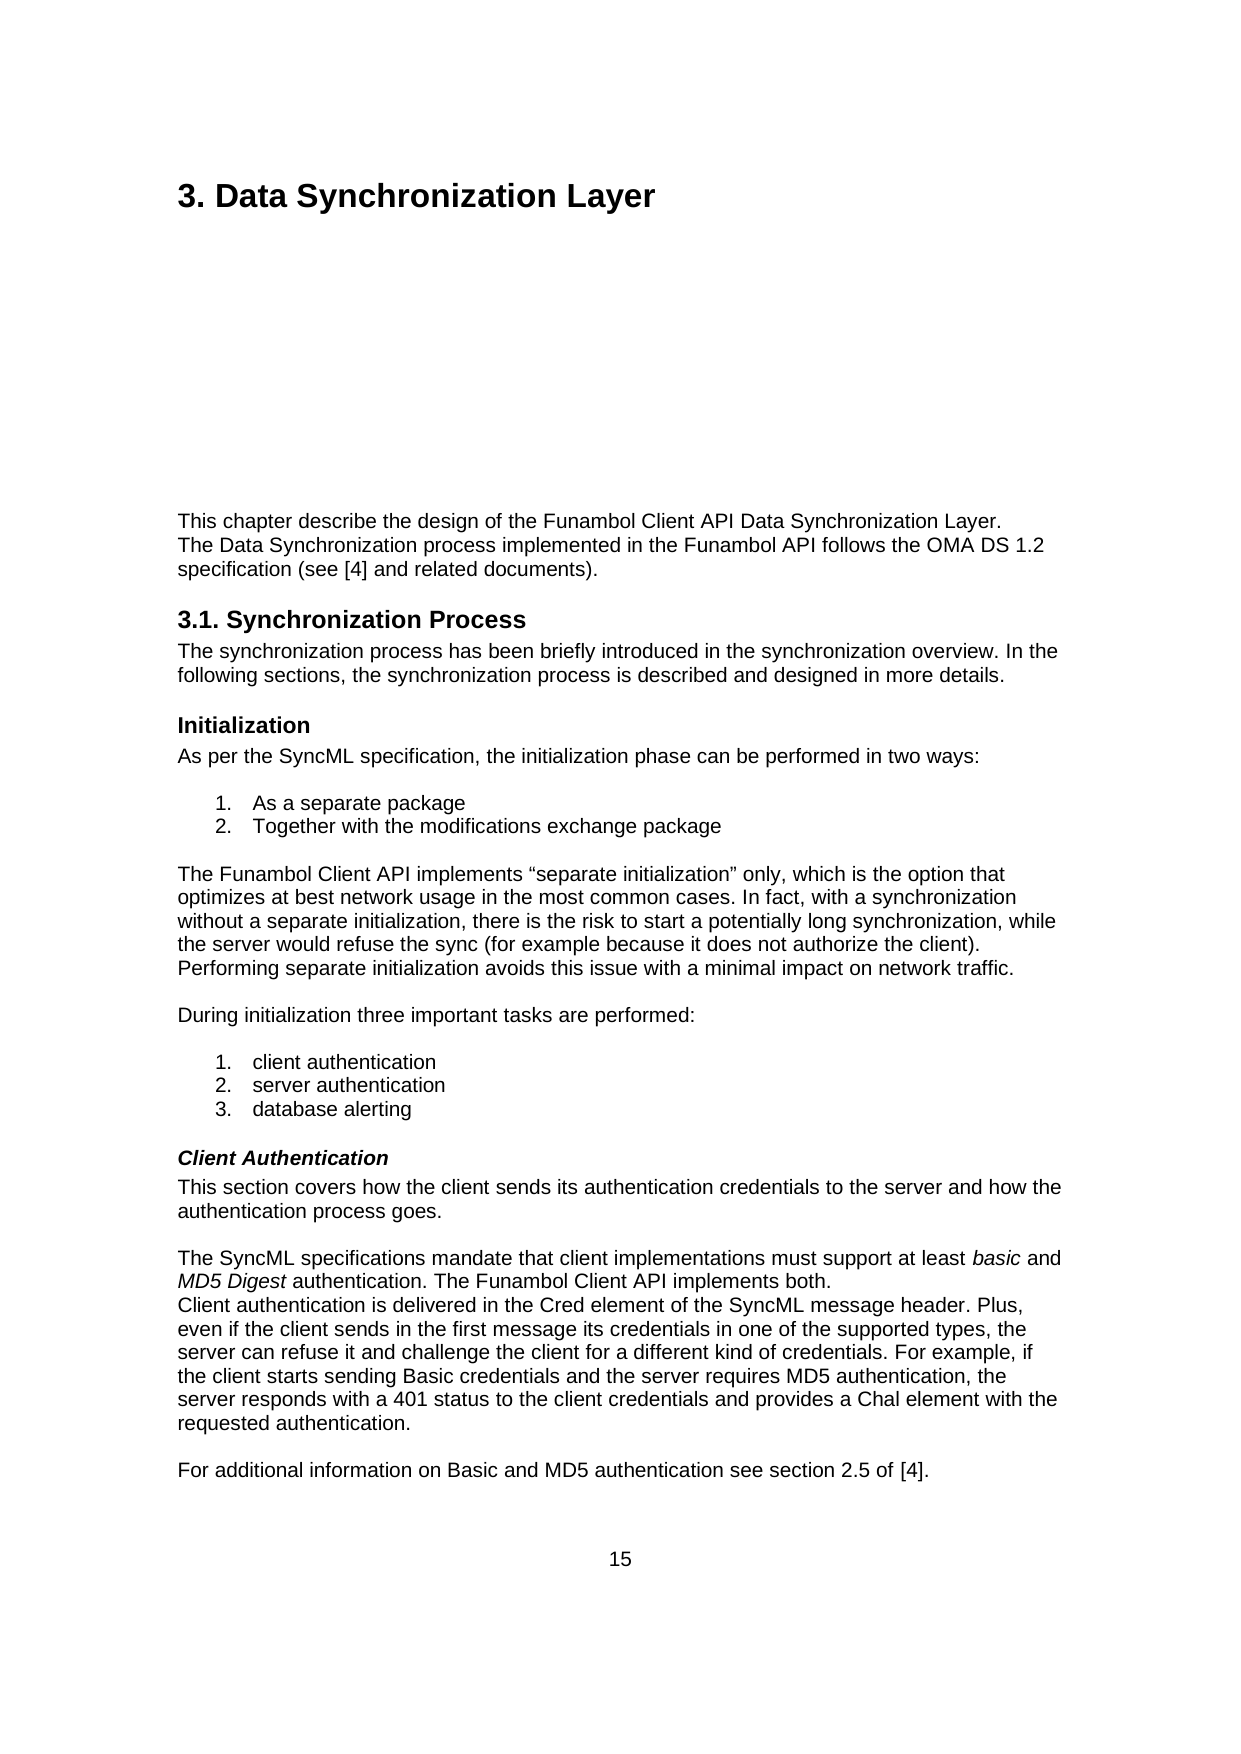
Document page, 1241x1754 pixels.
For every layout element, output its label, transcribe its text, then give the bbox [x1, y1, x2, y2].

text During initialization three important tasks are performed: [177, 1003, 1063, 1027]
list client authentication [215, 1050, 1063, 1074]
subtitle Synchronization Process [177, 606, 1063, 634]
list server authentication [215, 1074, 1063, 1097]
subtitle Data Synchronization Layer [177, 177, 1063, 215]
subtitle Client Authentication [177, 1146, 1063, 1169]
text The synchronization process has been briefly introduced in the synchronization overview. In the following sections, the synchronization process is described and designed in more details. [177, 640, 1063, 687]
subtitle Initialization [177, 712, 1063, 738]
text As per the SyncML specification, the initialization phase can be performed in two ways: [177, 744, 1063, 768]
list database alerting [215, 1097, 1063, 1121]
list As a separate package [215, 791, 1063, 815]
list Together with the modifications exchange package [215, 815, 1063, 838]
text The SyncML specifications mandate that client implementations must support at least basic and MD5 Digest authentication. The Funambol Client API implements both. [177, 1246, 1063, 1293]
text Client authentication is delivered in the Cred element of the SyncML message header. Plus, even if the client sends in the first message its credentials in one of the supported types, the server can refuse it and challenge the client for a different kind of credentials. For example, if the client starts sending Basic credentials and the server requires MD5 authentication, the server responds with a 401 status to the client credentials and provides a Chal element with the requested authentication. [177, 1293, 1063, 1435]
text The Funambol Client API implements “separate initialization” only, which is the option that optimizes at best network usage in the most common cases. In fact, with a synchronization without a separate initialization, there is the risk to start a potentially long synchronization, while the server would refuse the sync (for example because it does not authorize the client). Performing separate initialization avoids this issue with a minimal impact on network traffic. [177, 862, 1063, 980]
text The Data Synchronization process implemented in the Funambol API follows the OMA DS 1.2 specification (see [4] and related documents). [177, 533, 1063, 581]
text This section covers how the client sends its authentication credentials to the server and how the authentication process goes. [177, 1176, 1063, 1223]
text For additional information on Basic and MD5 authentication see section 2.5 of [4]. [177, 1458, 1063, 1482]
text This chapter describe the design of the Funambol Client API Data Synchronization Layer. [177, 510, 1063, 533]
